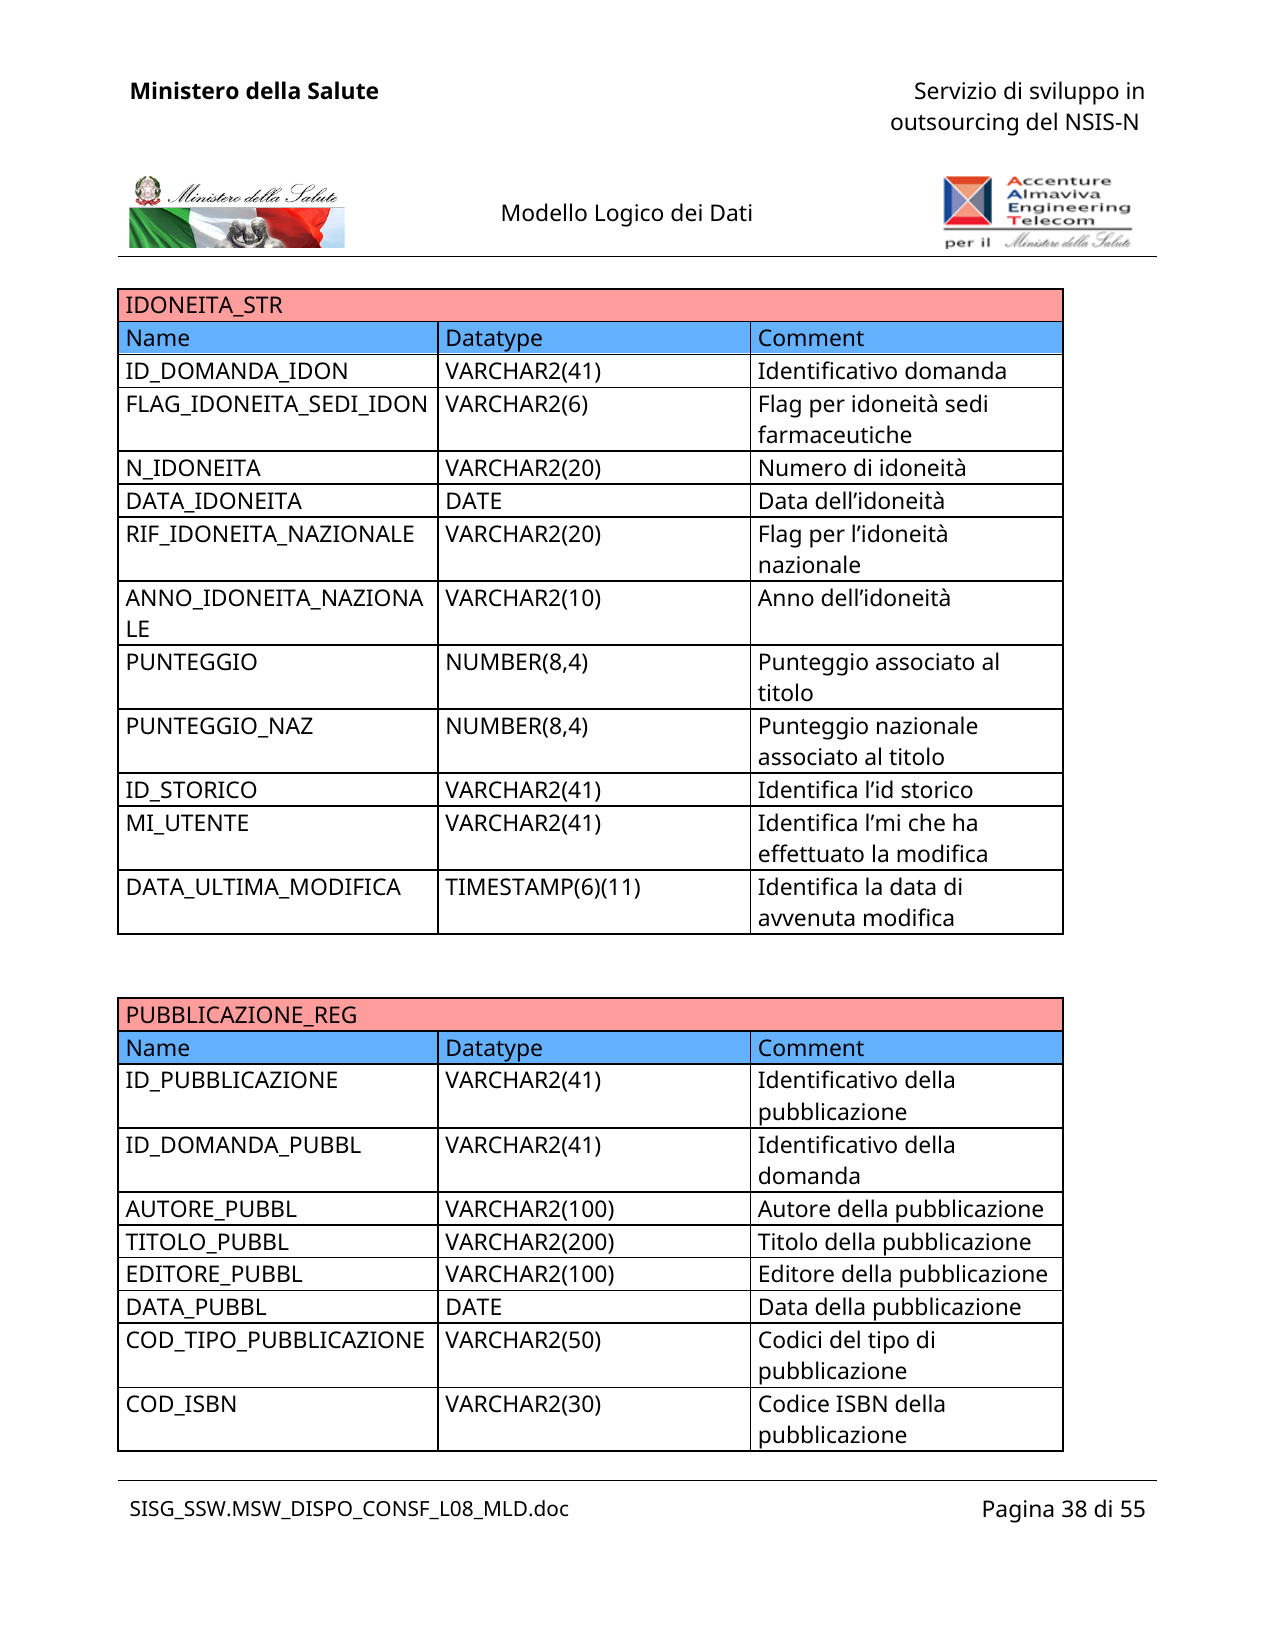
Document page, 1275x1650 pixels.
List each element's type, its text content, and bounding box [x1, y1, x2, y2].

table_cell VARCHAR2(41) [439, 774, 750, 805]
table_cell ANNO_IDONEITA_NAZIONALE [119, 582, 437, 644]
table_cell Identificativo della pubblicazione [751, 1065, 1062, 1127]
table_cell VARCHAR2(100) [439, 1193, 750, 1224]
table_cell NUMBER(8,4) [439, 646, 750, 708]
table_cell ID_PUBBLICAZIONE [119, 1065, 437, 1127]
table_cell Punteggio nazionale associato al titolo [751, 710, 1062, 772]
table_cell Comment [751, 322, 1062, 353]
table_cell Datatype [439, 322, 750, 353]
table_cell TITOLO_PUBBL [119, 1226, 437, 1257]
table_cell DATA_PUBBL [119, 1291, 437, 1322]
table_cell MI_UTENTE [119, 807, 437, 869]
table_cell Data della pubblicazione [751, 1291, 1062, 1322]
table_cell Data dell’idoneità [751, 485, 1062, 516]
table_cell ID_DOMANDA_PUBBL [119, 1129, 437, 1191]
table_cell ID_DOMANDA_IDON [119, 355, 437, 386]
table_cell DATE [439, 485, 750, 516]
table_cell VARCHAR2(100) [439, 1258, 750, 1289]
table_cell VARCHAR2(50) [439, 1324, 750, 1386]
table_cell VARCHAR2(6) [439, 388, 750, 450]
table_cell Codici del tipo di pubblicazione [751, 1324, 1062, 1386]
table_cell Name [119, 322, 437, 353]
table_cell Flag per idoneità sedi farmaceutiche [751, 388, 1062, 450]
table_header PUBBLICAZIONE_REG [119, 999, 1062, 1030]
table_cell NUMBER(8,4) [439, 710, 750, 772]
table_cell VARCHAR2(20) [439, 452, 750, 483]
table_cell VARCHAR2(30) [439, 1388, 750, 1450]
table_cell Identificativo domanda [751, 355, 1062, 386]
table_cell COD_TIPO_PUBBLICAZIONE [119, 1324, 437, 1386]
table_cell Numero di idoneità [751, 452, 1062, 483]
table_cell FLAG_IDONEITA_SEDI_IDON [119, 388, 437, 450]
table_cell VARCHAR2(41) [439, 1129, 750, 1191]
table_cell DATA_ULTIMA_MODIFICA [119, 871, 437, 933]
table_cell DATA_IDONEITA [119, 485, 437, 516]
table_cell RIF_IDONEITA_NAZIONALE [119, 518, 437, 580]
table_cell Name [119, 1032, 437, 1063]
table_cell Identifica la data di avvenuta modifica [751, 871, 1062, 933]
table_cell VARCHAR2(20) [439, 518, 750, 580]
table_cell Editore della pubblicazione [751, 1258, 1062, 1289]
table_cell Flag per l’idoneità nazionale [751, 518, 1062, 580]
table_cell ID_STORICO [119, 774, 437, 805]
table_cell Identificativo della domanda [751, 1129, 1062, 1191]
table_cell PUNTEGGIO_NAZ [119, 710, 437, 772]
table_cell VARCHAR2(41) [439, 807, 750, 869]
table_cell Anno dell’idoneità [751, 582, 1062, 644]
table_cell Titolo della pubblicazione [751, 1226, 1062, 1257]
table_cell EDITORE_PUBBL [119, 1258, 437, 1289]
table_cell Punteggio associato al titolo [751, 646, 1062, 708]
table_cell VARCHAR2(41) [439, 1065, 750, 1127]
table_cell Autore della pubblicazione [751, 1193, 1062, 1224]
table_cell Codice ISBN della pubblicazione [751, 1388, 1062, 1450]
table_cell DATE [439, 1291, 750, 1322]
table_cell Datatype [439, 1032, 750, 1063]
table_cell TIMESTAMP(6)(11) [439, 871, 750, 933]
table_cell PUNTEGGIO [119, 646, 437, 708]
table_header IDONEITA_STR [119, 290, 1062, 321]
table_cell COD_ISBN [119, 1388, 437, 1450]
table_cell Identifica l’id storico [751, 774, 1062, 805]
table_cell Identifica l’mi che ha effettuato la modifica [751, 807, 1062, 869]
table_cell N_IDONEITA [119, 452, 437, 483]
table_cell VARCHAR2(10) [439, 582, 750, 644]
table_cell AUTORE_PUBBL [119, 1193, 437, 1224]
table_cell Comment [751, 1032, 1062, 1063]
table_cell VARCHAR2(41) [439, 355, 750, 386]
table_cell VARCHAR2(200) [439, 1226, 750, 1257]
